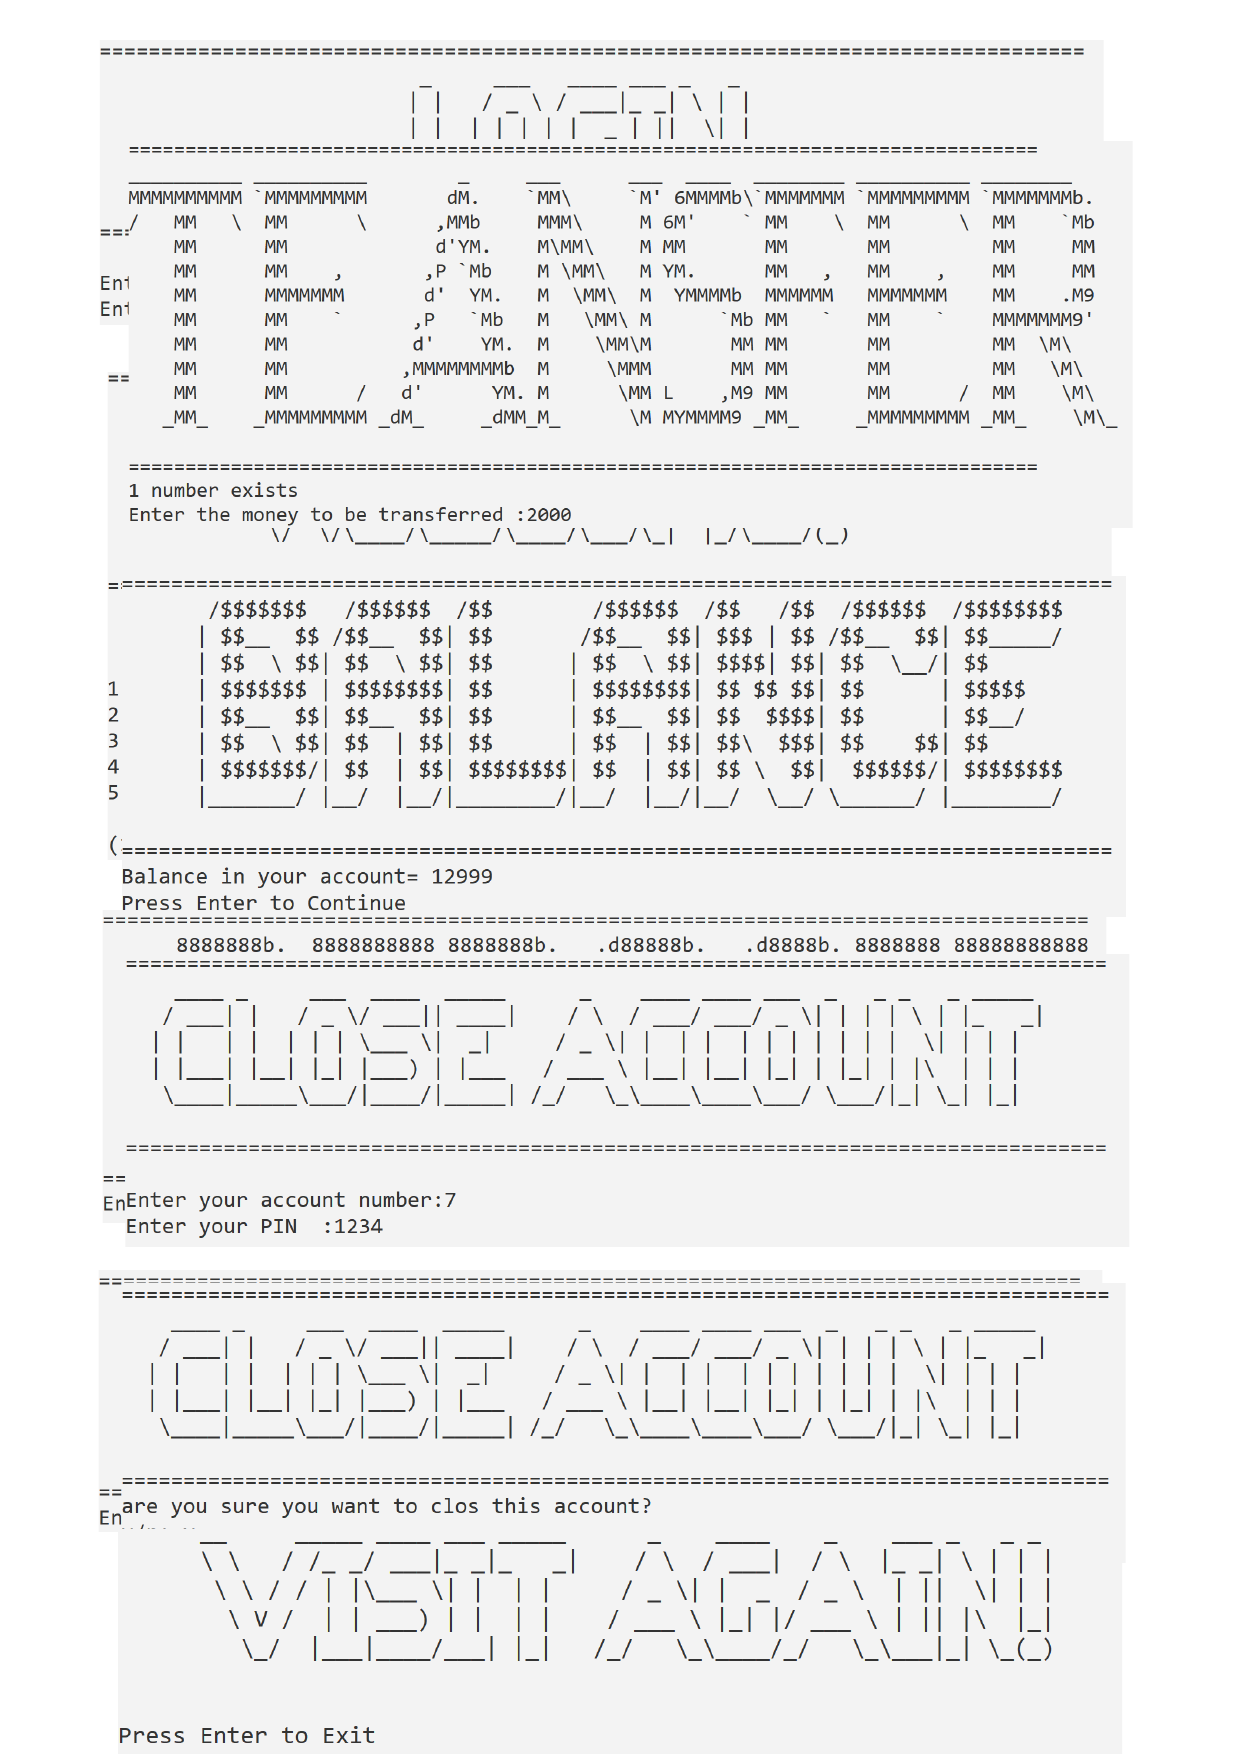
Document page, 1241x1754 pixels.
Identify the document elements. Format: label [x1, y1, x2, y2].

picture [98, 1270, 1126, 1754]
picture [99, 40, 1133, 1247]
